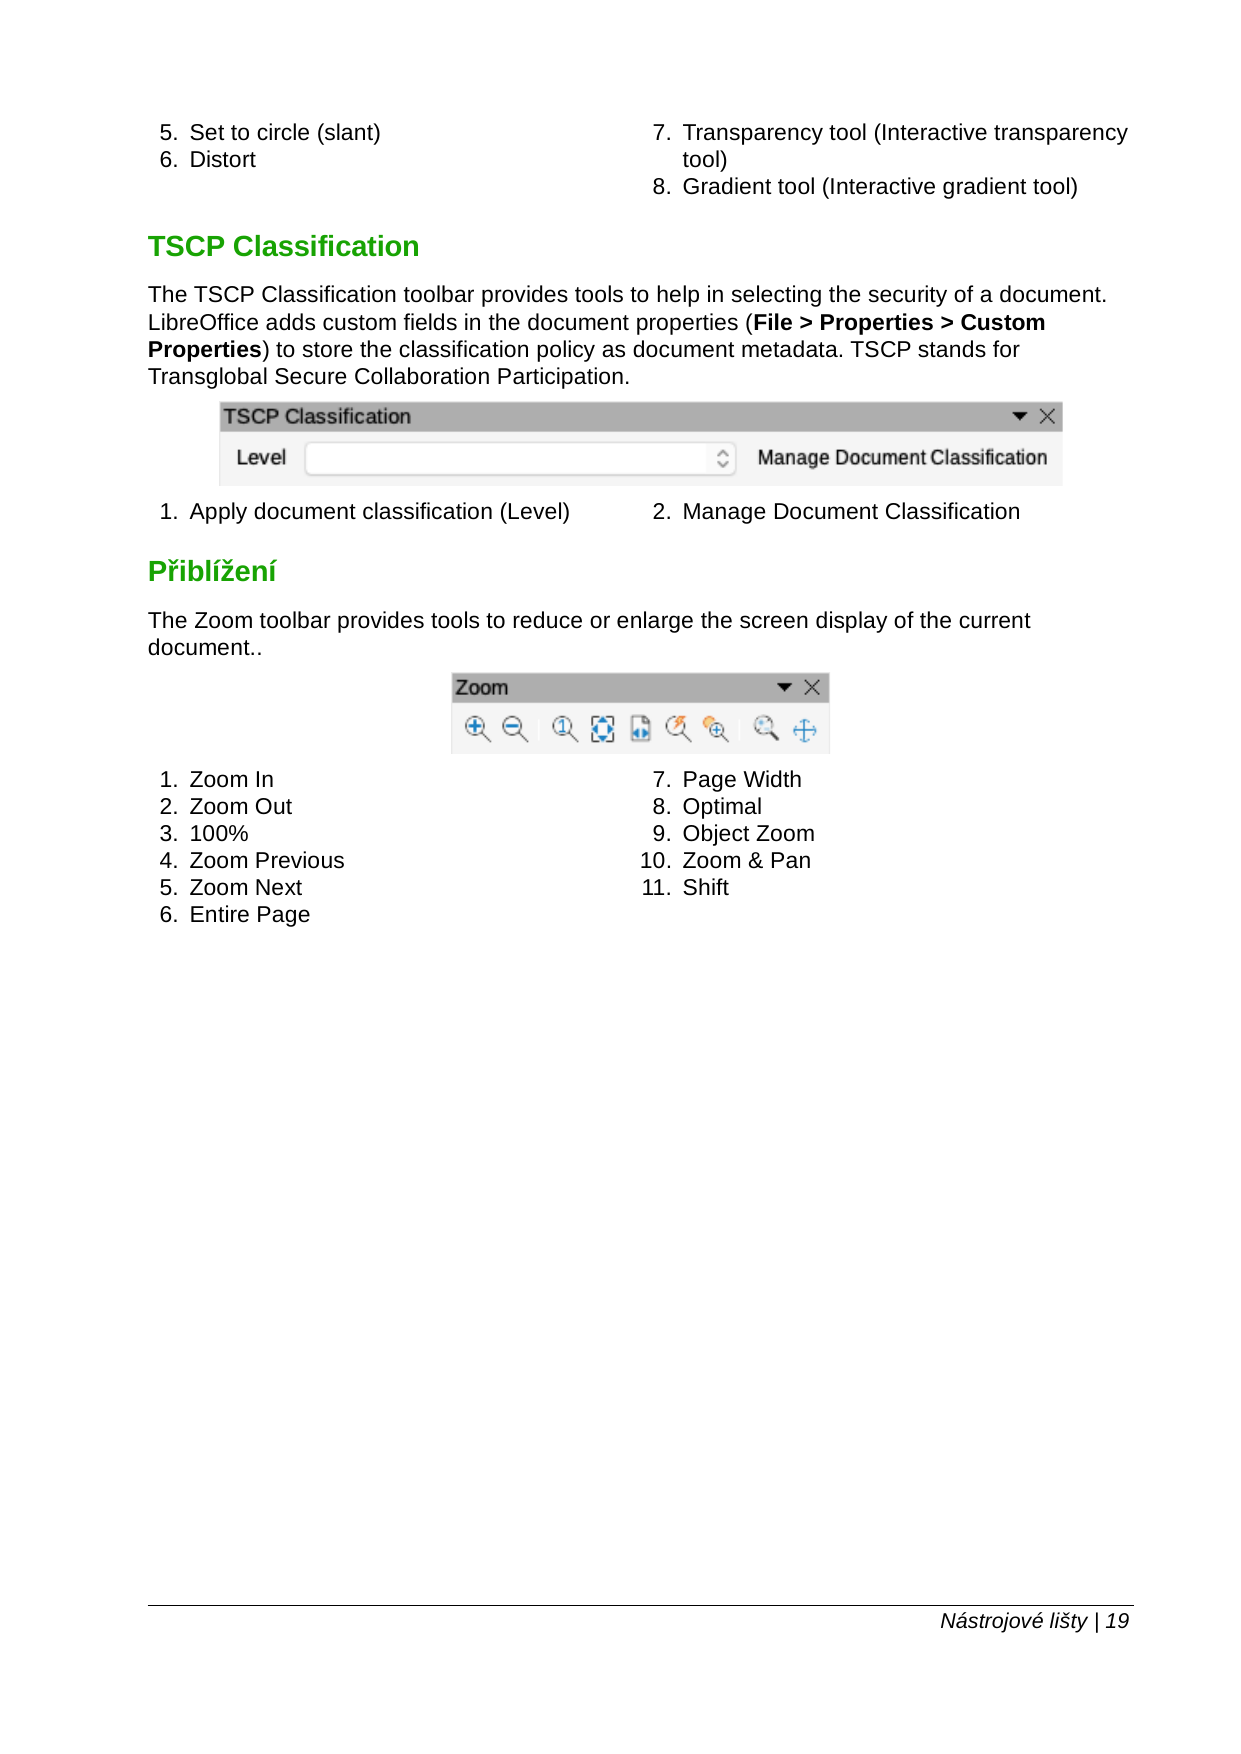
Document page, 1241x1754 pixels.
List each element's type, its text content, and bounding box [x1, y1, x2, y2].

picture [219, 401, 1063, 486]
list 100% [179, 819, 641, 847]
list Manage Document Classification [672, 497, 1134, 524]
subtitle Přiblížení [148, 554, 1134, 587]
list Apply document classification (Level) [179, 497, 641, 524]
subtitle TSCP Classification [148, 228, 1134, 262]
list Zoom Next [179, 874, 641, 901]
list Shift [672, 874, 1134, 901]
text The Zoom toolbar provides tools to reduce or enlarge the screen display of the current document.. [148, 606, 1134, 660]
list Object Zoom [672, 819, 1134, 847]
list Page Width [672, 765, 1134, 792]
picture [451, 672, 831, 754]
list Zoom In [179, 765, 641, 792]
list Zoom Out [179, 792, 641, 819]
list Transparency tool (Interactive transparency tool) [672, 118, 1134, 172]
list Gradient tool (Interactive gradient tool) [672, 172, 1134, 199]
list Zoom & Pan [672, 847, 1134, 874]
list Set to circle (slant) [179, 118, 641, 145]
list Optimal [672, 792, 1134, 819]
list Zoom Previous [179, 847, 641, 874]
text The TSCP Classification toolbar provides tools to help in selecting the security of a document. LibreOffice adds custom fields in the document properties (File > Properties > Custom Properties) to store the classification policy as document metadata. TSCP stands for Transglobal Secure Collaboration Participation. [148, 281, 1134, 389]
list Entire Page [179, 901, 641, 928]
list Distort [179, 145, 641, 172]
